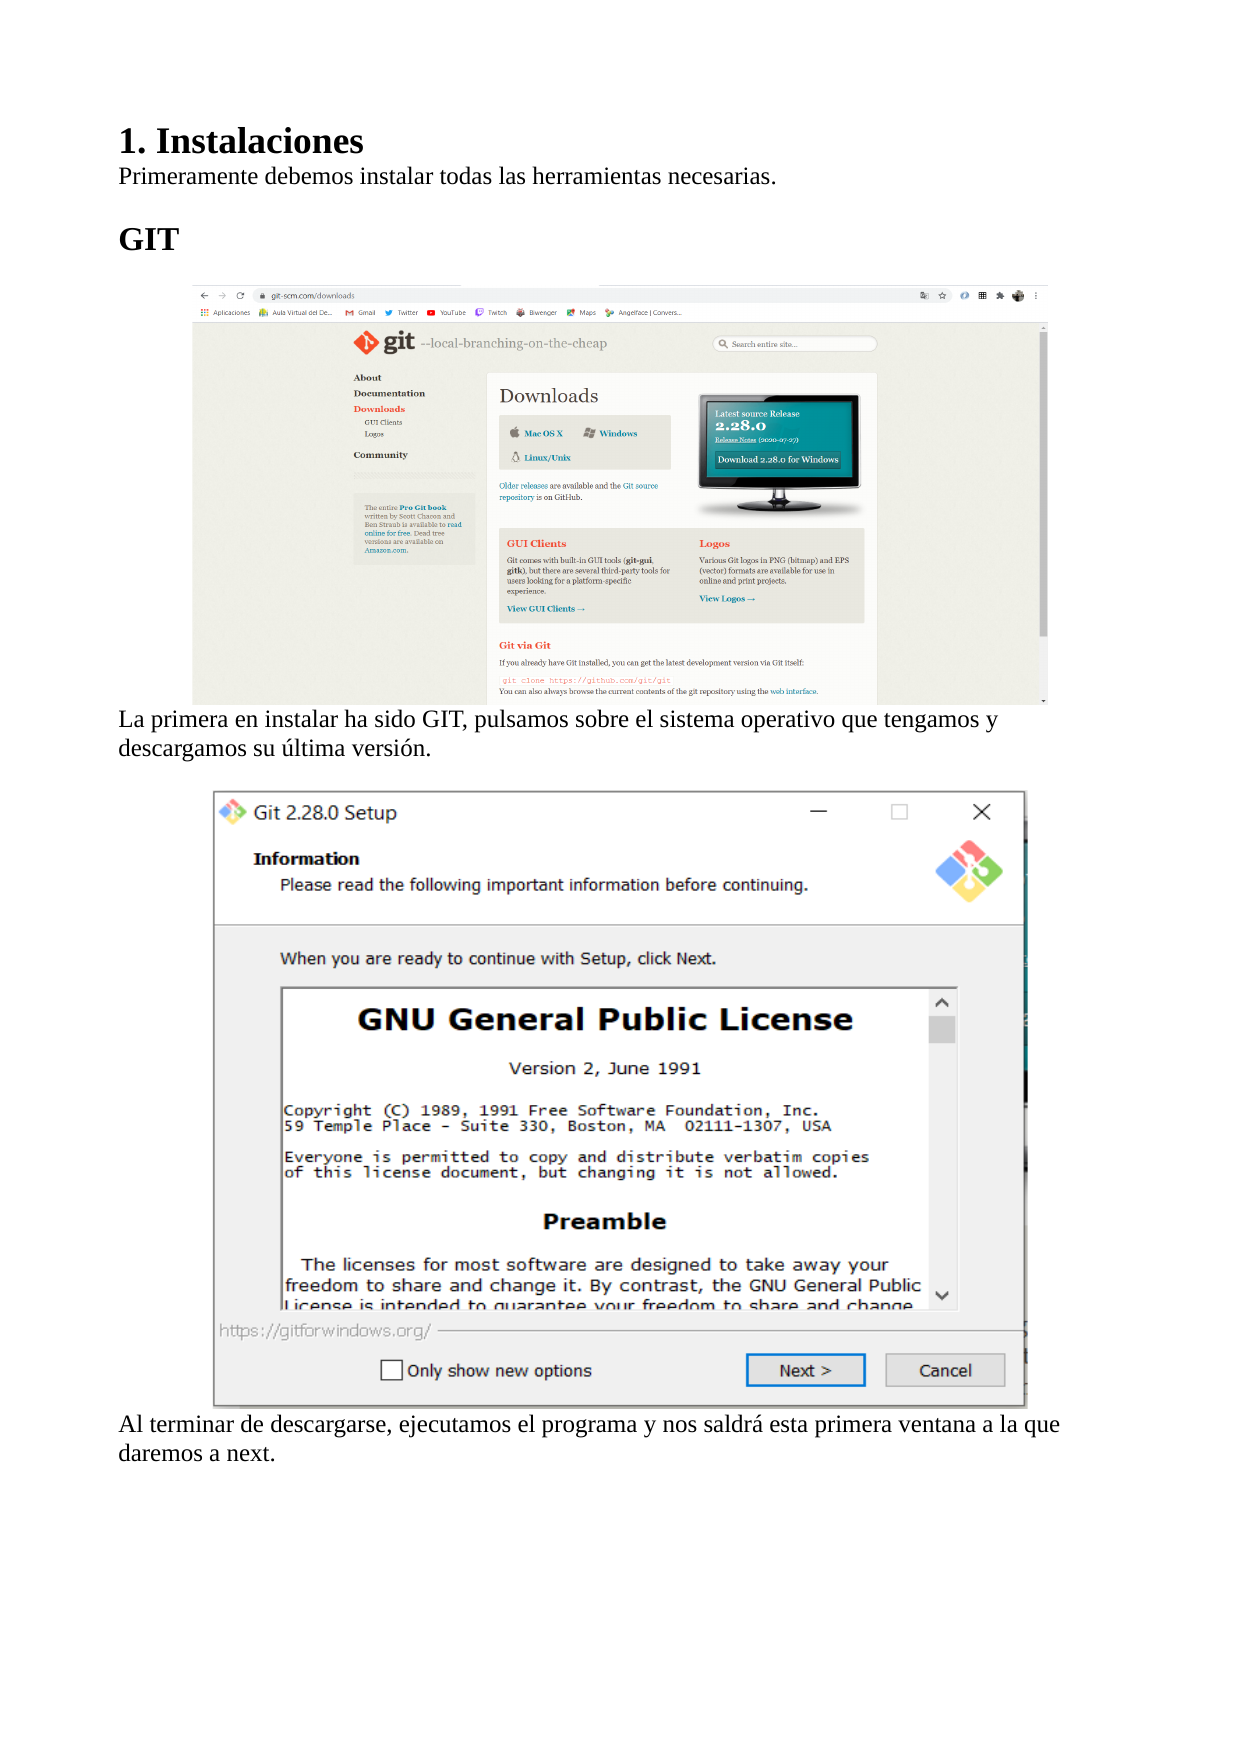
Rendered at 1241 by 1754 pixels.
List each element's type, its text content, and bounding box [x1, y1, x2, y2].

text La primera en instalar ha sido GIT, pulsamos sobre el sistema operativo que tengamos y descargamos su última versión. [118, 286, 1122, 762]
text Al terminar de descargarse, ejecutamos el programa y nos saldrá esta primera ventana a la que daremos a next. [118, 790, 1122, 1466]
text GIT [118, 219, 1122, 257]
picture [192, 285, 1048, 705]
text Primeramente debemos instalar todas las herramientas necesarias. [118, 161, 1122, 190]
picture [212, 790, 1028, 1409]
text 1. Instalaciones [118, 118, 1122, 161]
